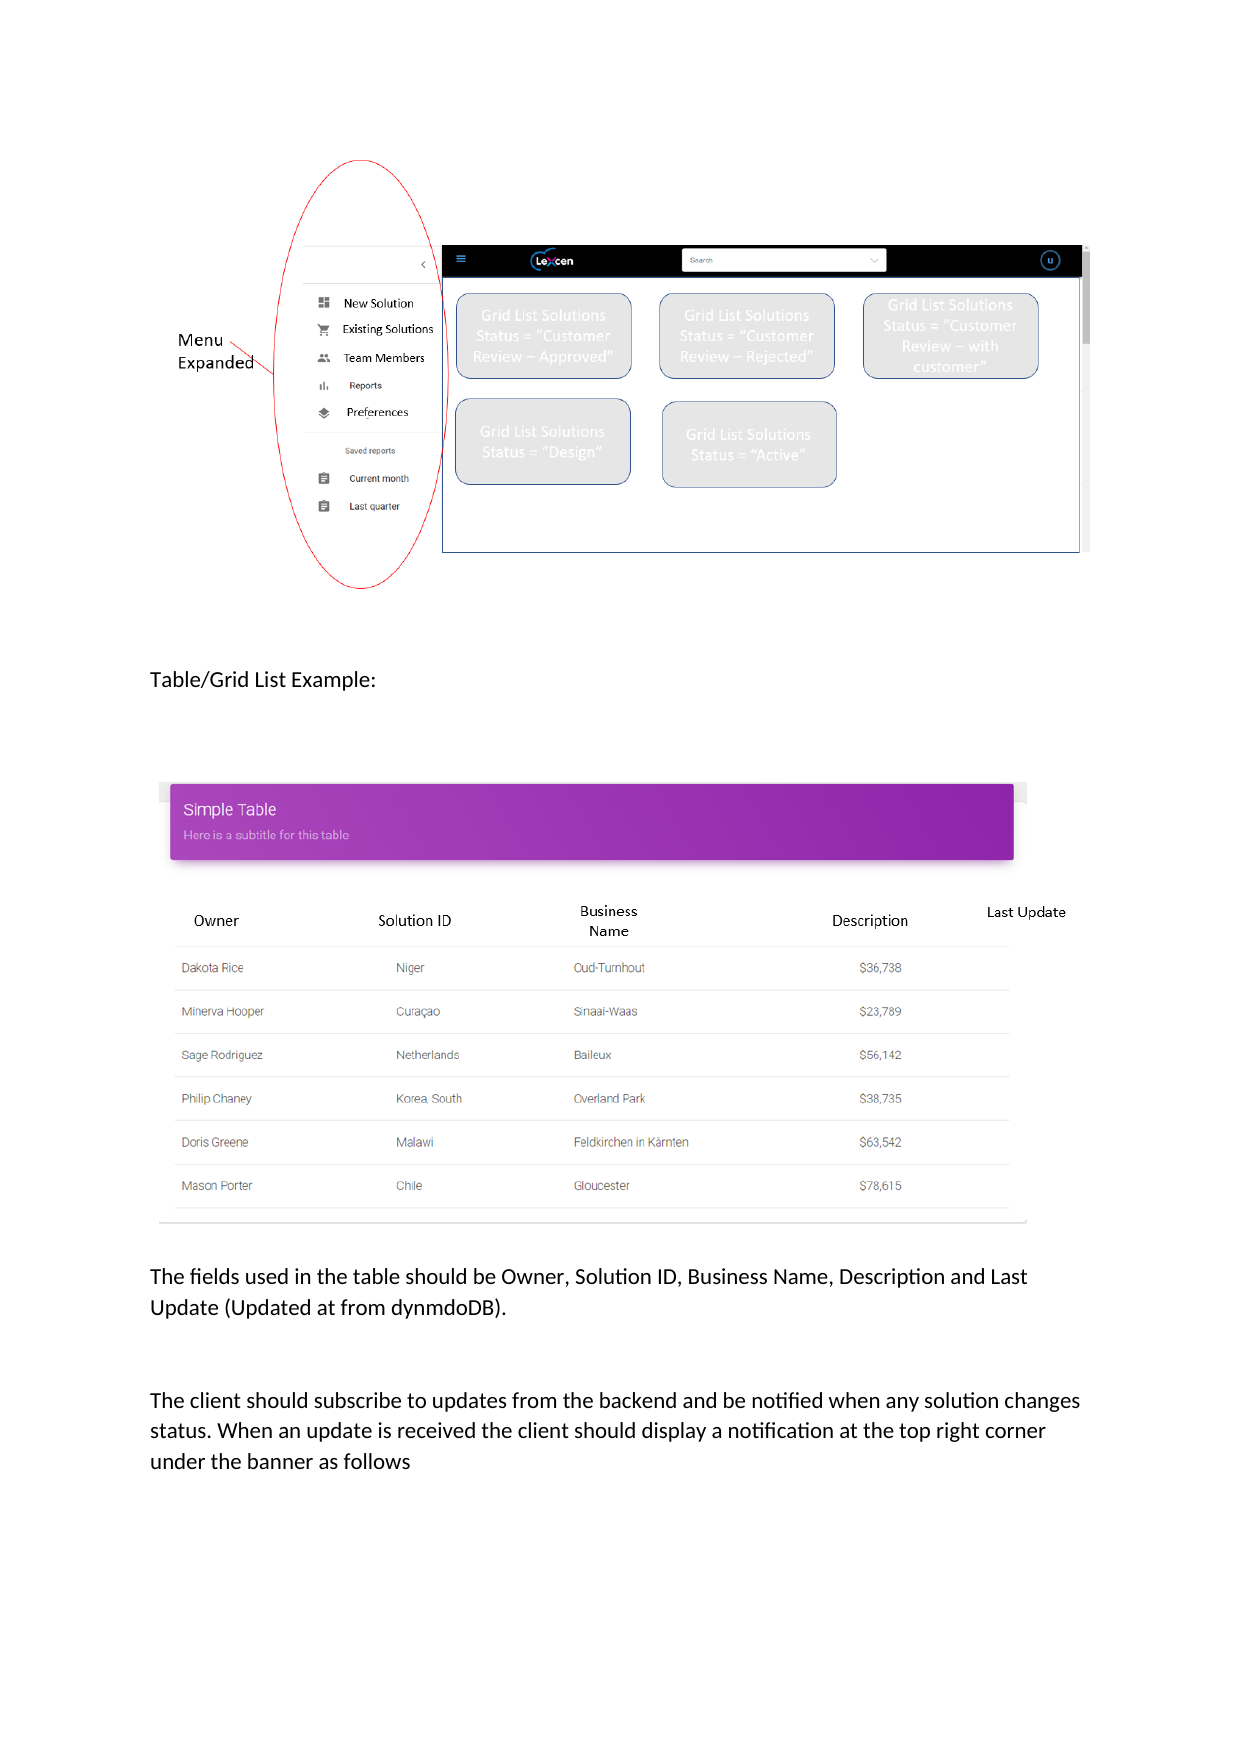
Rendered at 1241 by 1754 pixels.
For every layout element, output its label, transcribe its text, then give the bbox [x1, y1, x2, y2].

picture [150, 758, 1091, 1244]
text The fields used in the table should be Owner, Solution ID, Business Name, Description and Last Update (Updated at from dynmdoDB). [150, 1262, 1090, 1321]
text The client should subscribe to updates from the backend and be notified when any solution changes status. When an update is received the client should display a notification at the top right corner under the banner as follows [150, 1386, 1090, 1475]
text Table/Grid List Example: [150, 665, 1090, 693]
picture [150, 150, 1091, 599]
